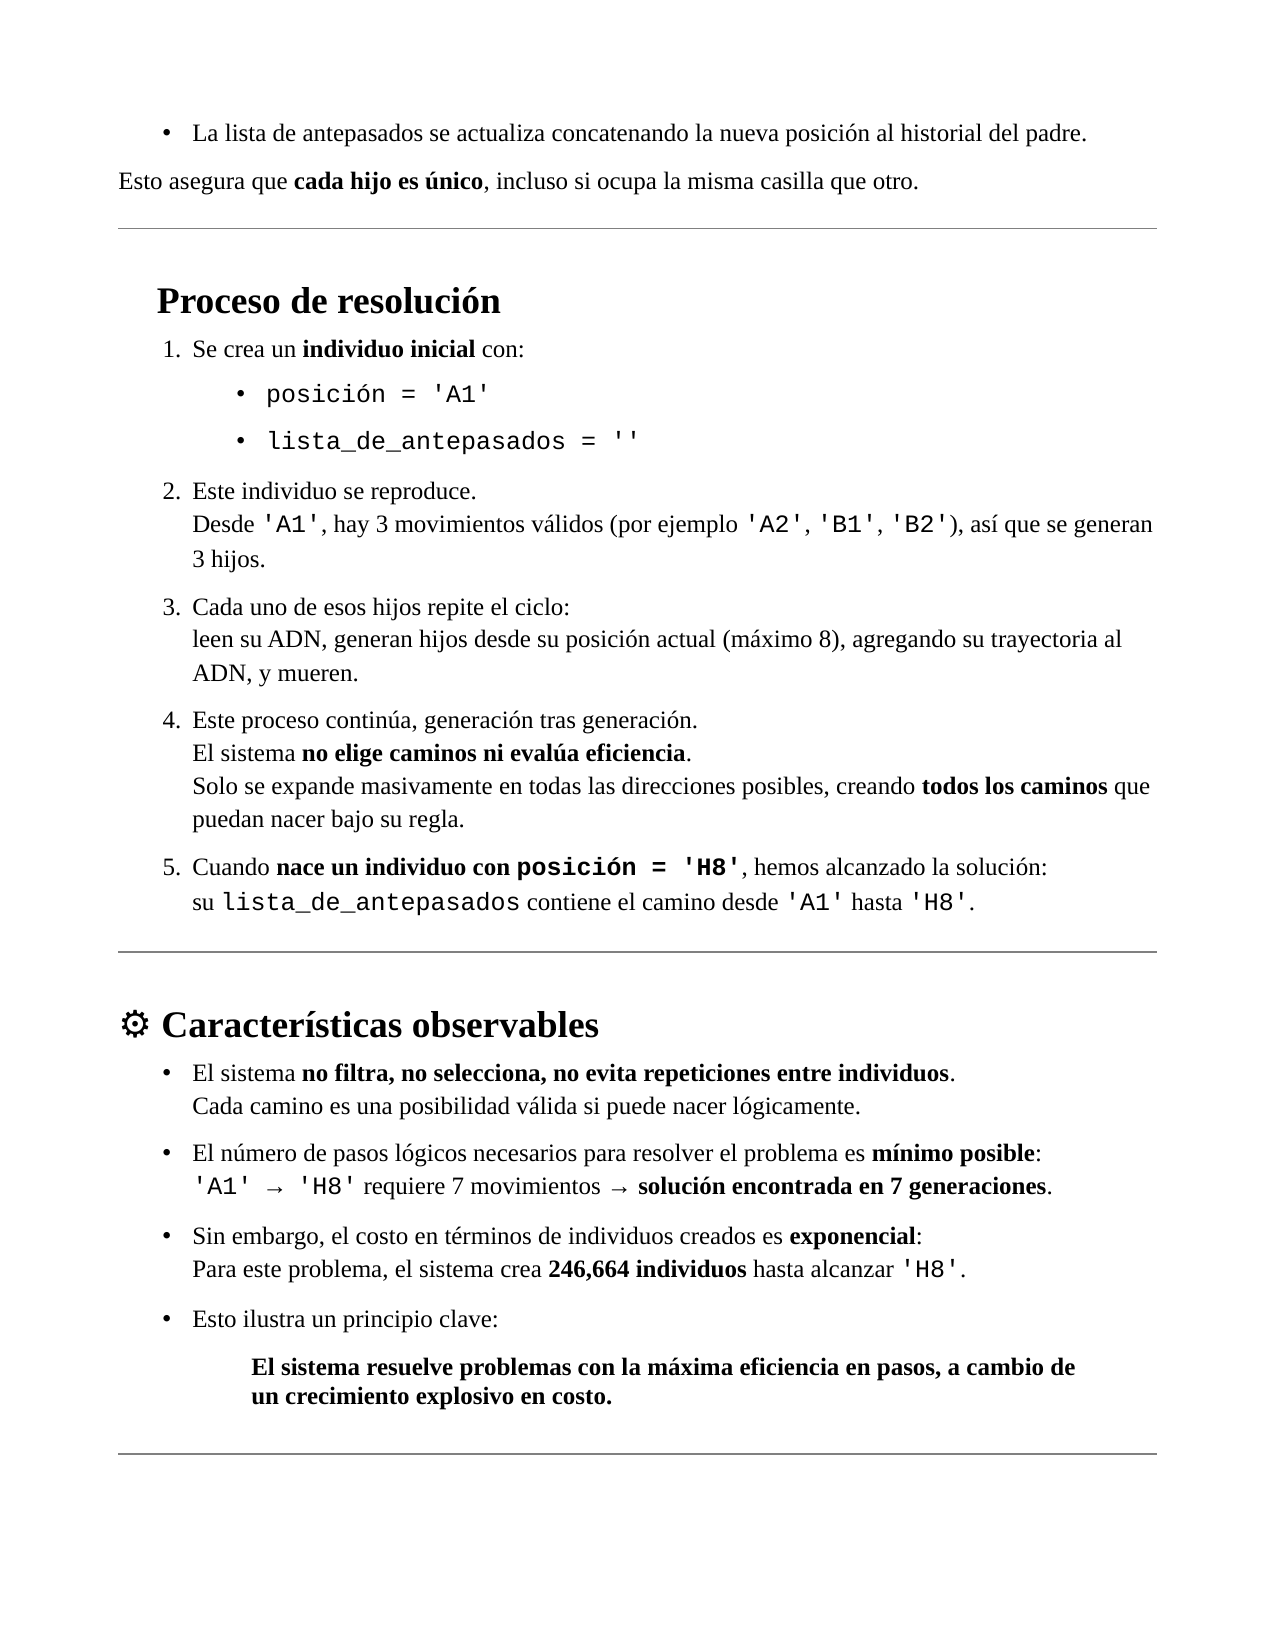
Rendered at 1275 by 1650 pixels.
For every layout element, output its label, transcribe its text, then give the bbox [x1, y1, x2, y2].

list Este proceso continúa, generación tras generación. El sistema no elige caminos ni evalúa eficiencia. Solo se expande masivamente en todas las direcciones posibles, creando todos los caminos que puedan nacer bajo su regla. [162, 705, 1157, 833]
list El sistema resuelve problemas con la máxima eficiencia en pasos, a cambio de un crecimiento explosivo en costo. [222, 1352, 1098, 1409]
list lista_de_antepasados = '' [236, 429, 1157, 457]
list Esto ilustra un principio clave: [162, 1304, 1157, 1333]
list Cada uno de esos hijos repite el ciclo: leen su ADN, generan hijos desde su posición actual (máximo 8), agregando su trayectoria al ADN, y mueren. [162, 592, 1157, 686]
subtitle 🔷 Proceso de resolución [118, 278, 1157, 322]
list La lista de antepasados se actualiza concatenando la nueva posición al historial del padre. [162, 118, 1157, 147]
subtitle ⚙ Características observables [118, 1002, 1157, 1045]
list El número de pasos lógicos necesarios para resolver el problema es mínimo posible: 'A1' → 'H8' requiere 7 movimientos → solución encontrada en 7 generaciones. [162, 1138, 1157, 1202]
list Este individuo se reproduce. Desde 'A1', hay 3 movimientos válidos (por ejemplo 'A2', 'B1', 'B2'), así que se generan 3 hijos. [162, 476, 1157, 573]
list posición = 'A1' [236, 382, 1157, 410]
list Sin embargo, el costo en términos de individuos creados es exponencial: Para este problema, el sistema crea 246,664 individuos hasta alcanzar 'H8'. [162, 1221, 1157, 1285]
list El sistema no filtra, no selecciona, no evita repeticiones entre individuos. Cada camino es una posibilidad válida si puede nacer lógicamente. [162, 1058, 1157, 1119]
list Cuando nace un individuo con posición = 'H8', hemos alcanzado la solución: su lista_de_antepasados contiene el camino desde 'A1' hasta 'H8'. [162, 852, 1157, 918]
list Se crea un individuo inicial con: [162, 334, 1157, 363]
text Esto asegura que cada hijo es único, incluso si ocupa la misma casilla que otro. [118, 166, 1157, 194]
